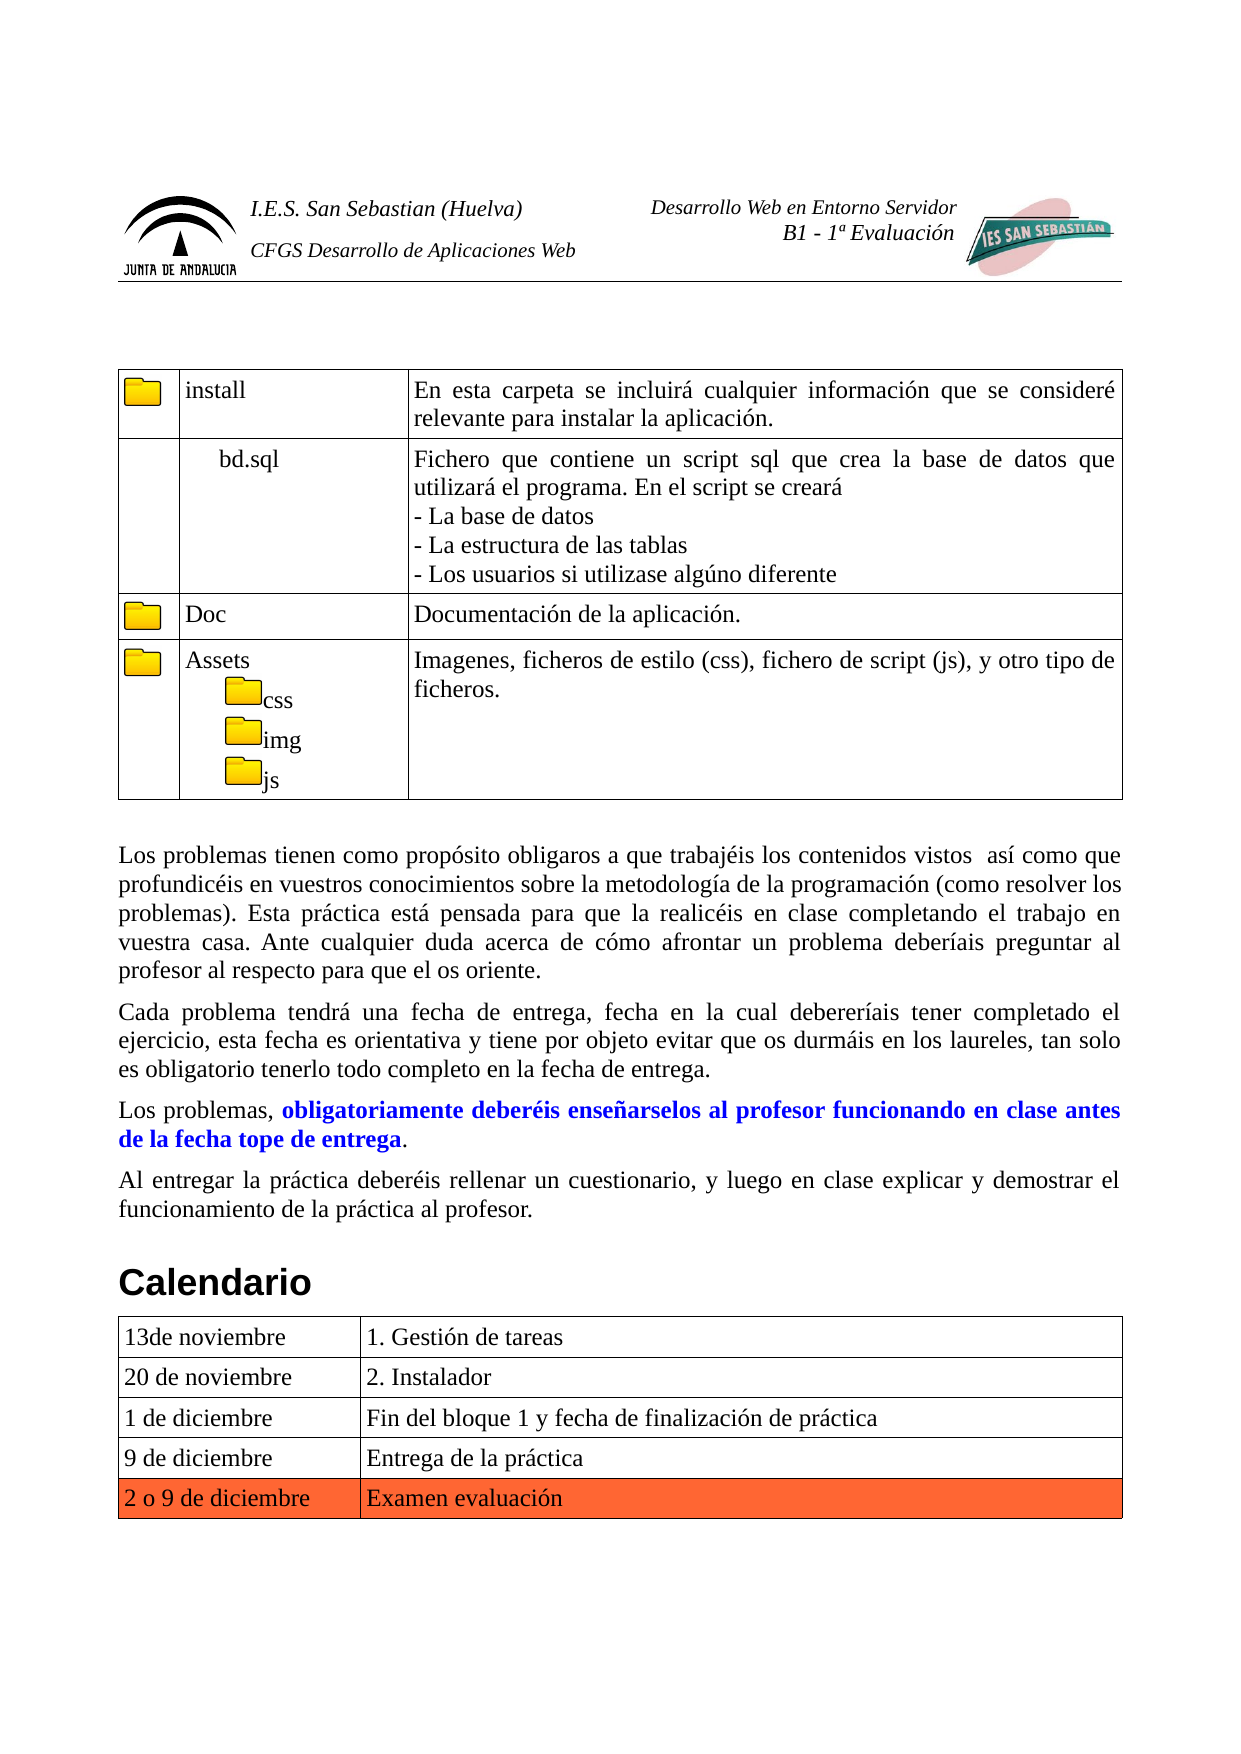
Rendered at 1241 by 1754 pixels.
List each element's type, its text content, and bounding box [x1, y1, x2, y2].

table_cell Assets css img js [180, 640, 408, 799]
table_cell Entrega de la práctica [361, 1438, 1122, 1477]
table_cell 2. Instalador [361, 1358, 1122, 1397]
picture [224, 713, 263, 749]
table_header 13de noviembre [119, 1317, 360, 1357]
table_cell bd.sql [180, 439, 408, 593]
table_cell Examen evaluación [361, 1479, 1122, 1518]
table_cell Imagenes, ficheros de estilo (css), fichero de script (js), y otro tipo de ficheros. [409, 640, 1122, 799]
table_cell 20 de noviembre [119, 1358, 360, 1397]
table_cell Doc [180, 594, 408, 639]
text Los problemas, obligatoriamente deberéis enseñarselos al profesor funcionando en clase antes de la fecha tope de entrega. [118, 1096, 1122, 1153]
table_cell Fichero que contiene un script sql que crea la base de datos que utilizará el programa. En el script se creará - La base de datos - La estructura de las tablas - Los usuarios si utilizase algúno diferente [409, 439, 1122, 593]
subtitle Calendario [118, 1261, 1122, 1304]
table_cell 1 de diciembre [119, 1398, 360, 1437]
picture [123, 374, 162, 410]
table_cell En esta carpeta se incluirá cualquier información que se consideré relevante para instalar la aplicación. [409, 370, 1122, 438]
table_cell [119, 370, 179, 438]
table_cell 2 o 9 de diciembre [119, 1479, 360, 1518]
table_cell [119, 439, 179, 593]
text Cada problema tendrá una fecha de entrega, fecha en la cual debereríais tener completado el ejercicio, esta fecha es orientativa y tiene por objeto evitar que os durmáis en los laureles, tan solo es obligatorio tenerlo todo completo en la fecha de entrega. [118, 997, 1122, 1083]
table_cell 9 de diciembre [119, 1438, 360, 1477]
text Los problemas tienen como propósito obligaros a que trabajéis los contenidos vistos así como que profundicéis en vuestros conocimientos sobre la metodología de la programación (como resolver los problemas). Esta práctica está pensada para que la realicéis en clase completando el trabajo en vuestra casa. Ante cualquier duda acerca de cómo afrontar un problema deberíais preguntar al profesor al respecto para que el os oriente. [118, 841, 1122, 984]
picture [123, 645, 162, 680]
picture [963, 195, 1117, 277]
picture [224, 673, 263, 709]
table_cell [119, 640, 179, 799]
table_cell Fin del bloque 1 y fecha de finalización de práctica [361, 1398, 1122, 1437]
table_cell Documentación de la aplicación. [409, 594, 1122, 639]
text Al entregar la práctica deberéis rellenar un cuestionario, y luego en clase explicar y demostrar el funcionamiento de la práctica al profesor. [118, 1166, 1122, 1223]
table_cell install [180, 370, 408, 438]
table_cell [119, 594, 179, 639]
picture [224, 753, 263, 789]
picture [123, 599, 162, 634]
table_header 1. Gestión de tareas [361, 1317, 1122, 1357]
